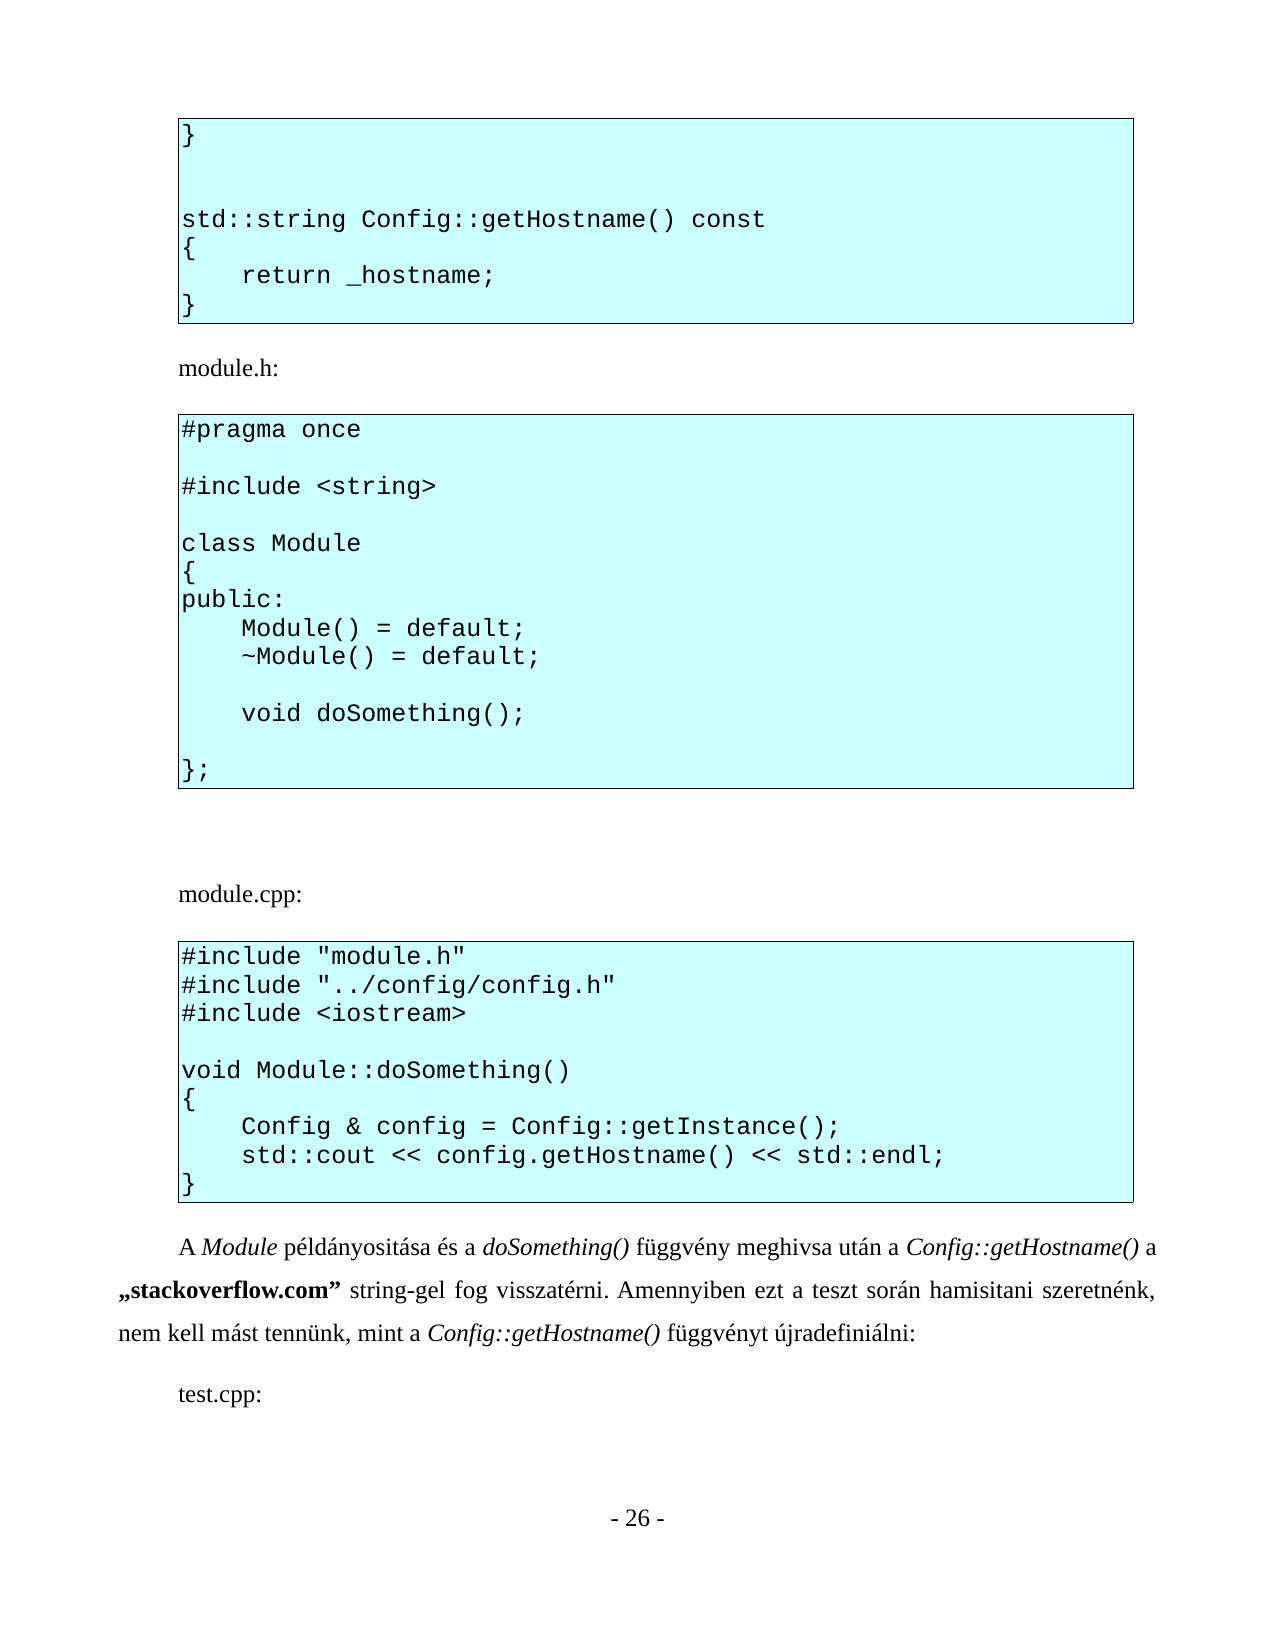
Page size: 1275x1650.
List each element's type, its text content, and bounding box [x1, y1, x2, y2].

text test.cpp: [118, 1379, 1157, 1408]
text } std::string Config::getHostname() const { return _hostname; } [179, 119, 1133, 323]
text module.h: [118, 353, 1157, 381]
text A Module példányositása és a doSomething() függvény meghivsa után a Config::getHostname() a „stackoverflow.com” string-gel fog visszatérni. Amennyiben ezt a teszt során hamisitani szeretnénk, nem kell mást tennünk, mint a Config::getHostname() függvényt újradefiniálni: [118, 1232, 1157, 1347]
text module.cpp: [118, 879, 1157, 908]
text #include "module.h" #include "../config/config.h" #include <iostream> void Module::doSomething() { Config & config = Config::getInstance(); std::cout << config.getHostname() << std::endl; } [179, 942, 1133, 1202]
text #pragma once #include <string> class Module { public: Module() = default; ~Module() = default; void doSomething(); }; [179, 415, 1133, 788]
